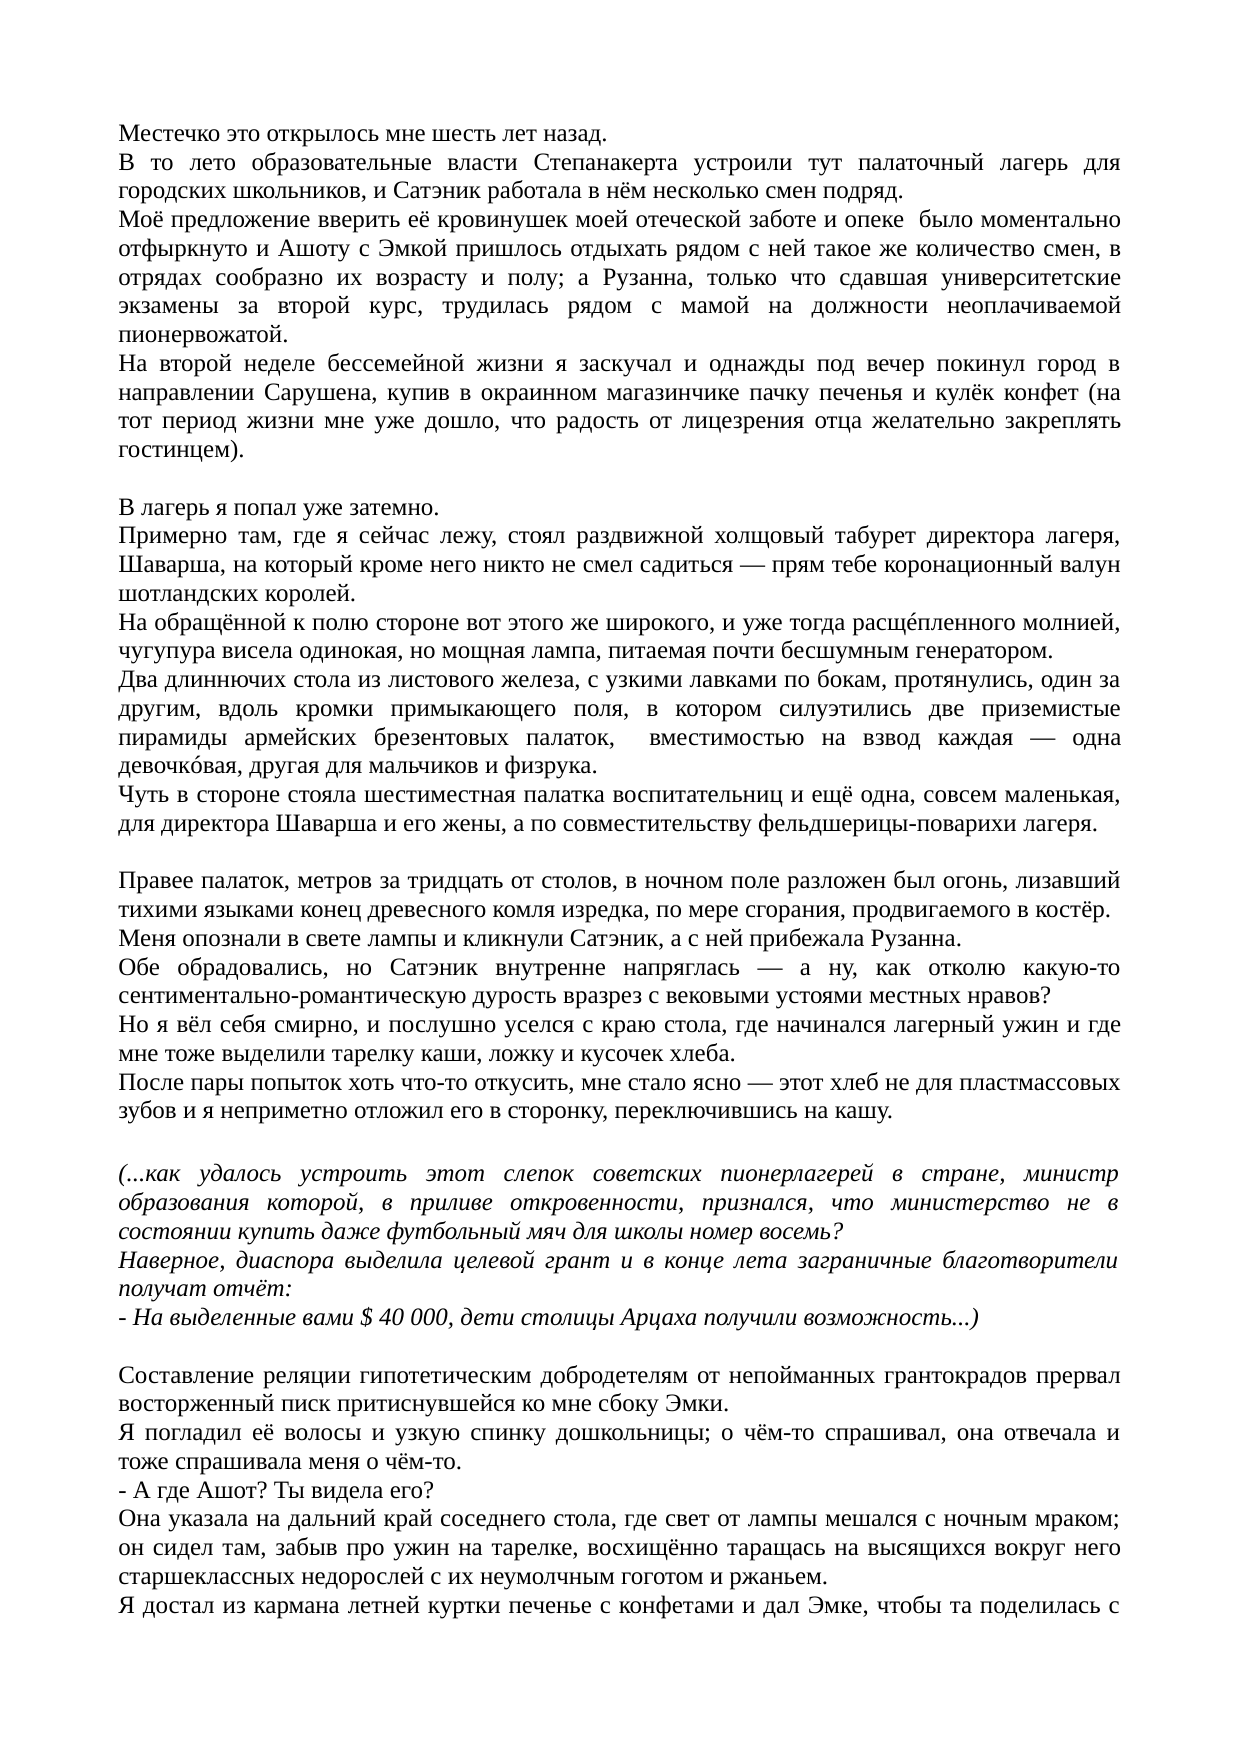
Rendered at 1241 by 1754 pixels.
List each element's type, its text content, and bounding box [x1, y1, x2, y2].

text Наверное, диаспора выделила целевой грант и в конце лета заграничные благотворители получат отчёт: [118, 1245, 1122, 1302]
text Она указала на дальний край соседнего стола, где свет от лампы мешался с ночным мраком; он сидел там, забыв про ужин на тарелке, восхищённо таращась на высящихся вокруг него старшеклассных недорослей с их неумолчным гоготом и ржаньем. [118, 1503, 1122, 1590]
text На второй неделе бессемейной жизни я заскучал и однажды под вечер покинул город в направлении Сарушена, купив в окраинном магазинчике пачку печенья и кулёк конфет (на тот период жизни мне уже дошло, что радость от лицезрения отца желательно закреплять гостинцем). [118, 348, 1122, 463]
text В то лето образовательные власти Степанакерта устроили тут палаточный лагерь для городских школьников, и Сатэник работала в нём несколько смен подряд. [118, 147, 1122, 204]
text На обращённой к полю стороне вот этого же широкого, и уже тогда расщéпленного молнией, чугупура висела одинокая, но мощная лампа, питаемая почти бесшумным генератором. [118, 607, 1122, 664]
text После пары попыток хоть что-то откусить, мне стало ясно — этот хлеб не для пластмассовых зубов и я неприметно отложил его в сторонку, переключившись на кашу. [118, 1067, 1122, 1124]
text - На выделенные вами $ 40 000, дети столицы Арцаха получили возможность...) [118, 1302, 1122, 1331]
text - А где Ашот? Ты видела его? [118, 1475, 1122, 1503]
text (...как удалось устроить этот слепок советских пионерлагерей в стране, министр образования которой, в приливе откровенности, признался, что министерство не в состоянии купить даже футбольный мяч для школы номер восемь? [118, 1158, 1122, 1245]
text Чуть в стороне стояла шестиместная палатка воспитательниц и ещё одна, совсем маленькая, для директора Шаварша и его жены, а по совместительству фельдшерицы-поварихи лагеря. [118, 779, 1122, 837]
text Моё предложение вверить её кровинушек моей отеческой заботе и опеке было моментально отфыркнуто и Ашоту с Эмкой пришлось отдыхать рядом с ней такое же количество смен, в отрядах сообразно их возрасту и полу; а Рузанна, только что сдавшая университетские экзамены за второй курс, трудилась рядом с мамой на должности неоплачиваемой пионервожатой. [118, 204, 1122, 348]
text Обе обрадовались, но Сатэник внутренне напряглась — а ну, как отколю какую-то сентиментально-романтическую дурость вразрез с вековыми устоями местных нравов? [118, 952, 1122, 1009]
text Я достал из кармана летней куртки печенье с конфетами и дал Эмке, чтобы та поделилась с [118, 1590, 1122, 1618]
text Два длиннючих стола из листового железа, с узкими лавками по бокам, протянулись, один за другим, вдоль кромки примыкающего поля, в котором силуэтились две приземистые пирамиды армейских брезентовых палаток, вместимостью на взвод каждая — одна девочкóвая, другая для мальчиков и физрука. [118, 664, 1122, 779]
text Местечко это открылось мне шесть лет назад. [118, 118, 1122, 147]
text Правее палаток, метров за тридцать от столов, в ночном поле разложен был огонь, лизавший тихими языками конец древесного комля изредка, по мере сгорания, продвигаемого в костёр. [118, 866, 1122, 923]
text В лагерь я попал уже затемно. [118, 492, 1122, 521]
text Примерно там, где я сейчас лежу, стоял раздвижной холщовый табурет директора лагеря, Шаварша, на который кроме него никто не смел садиться — прям тебе коронационный валун шотландских королей. [118, 521, 1122, 607]
text Я погладил её волосы и узкую спинку дошкольницы; о чём-то спрашивал, она отвечала и тоже спрашивала меня о чём-то. [118, 1417, 1122, 1475]
text Меня опознали в свете лампы и кликнули Сатэник, а с ней прибежала Рузанна. [118, 923, 1122, 952]
text Но я вёл себя смирно, и послушно уселся с краю стола, где начинался лагерный ужин и где мне тоже выделили тарелку каши, ложку и кусочек хлеба. [118, 1009, 1122, 1067]
text Составление реляции гипотетическим добродетелям от непойманных грантокрадов прервал восторженный писк притиснувшейся ко мне сбоку Эмки. [118, 1360, 1122, 1417]
